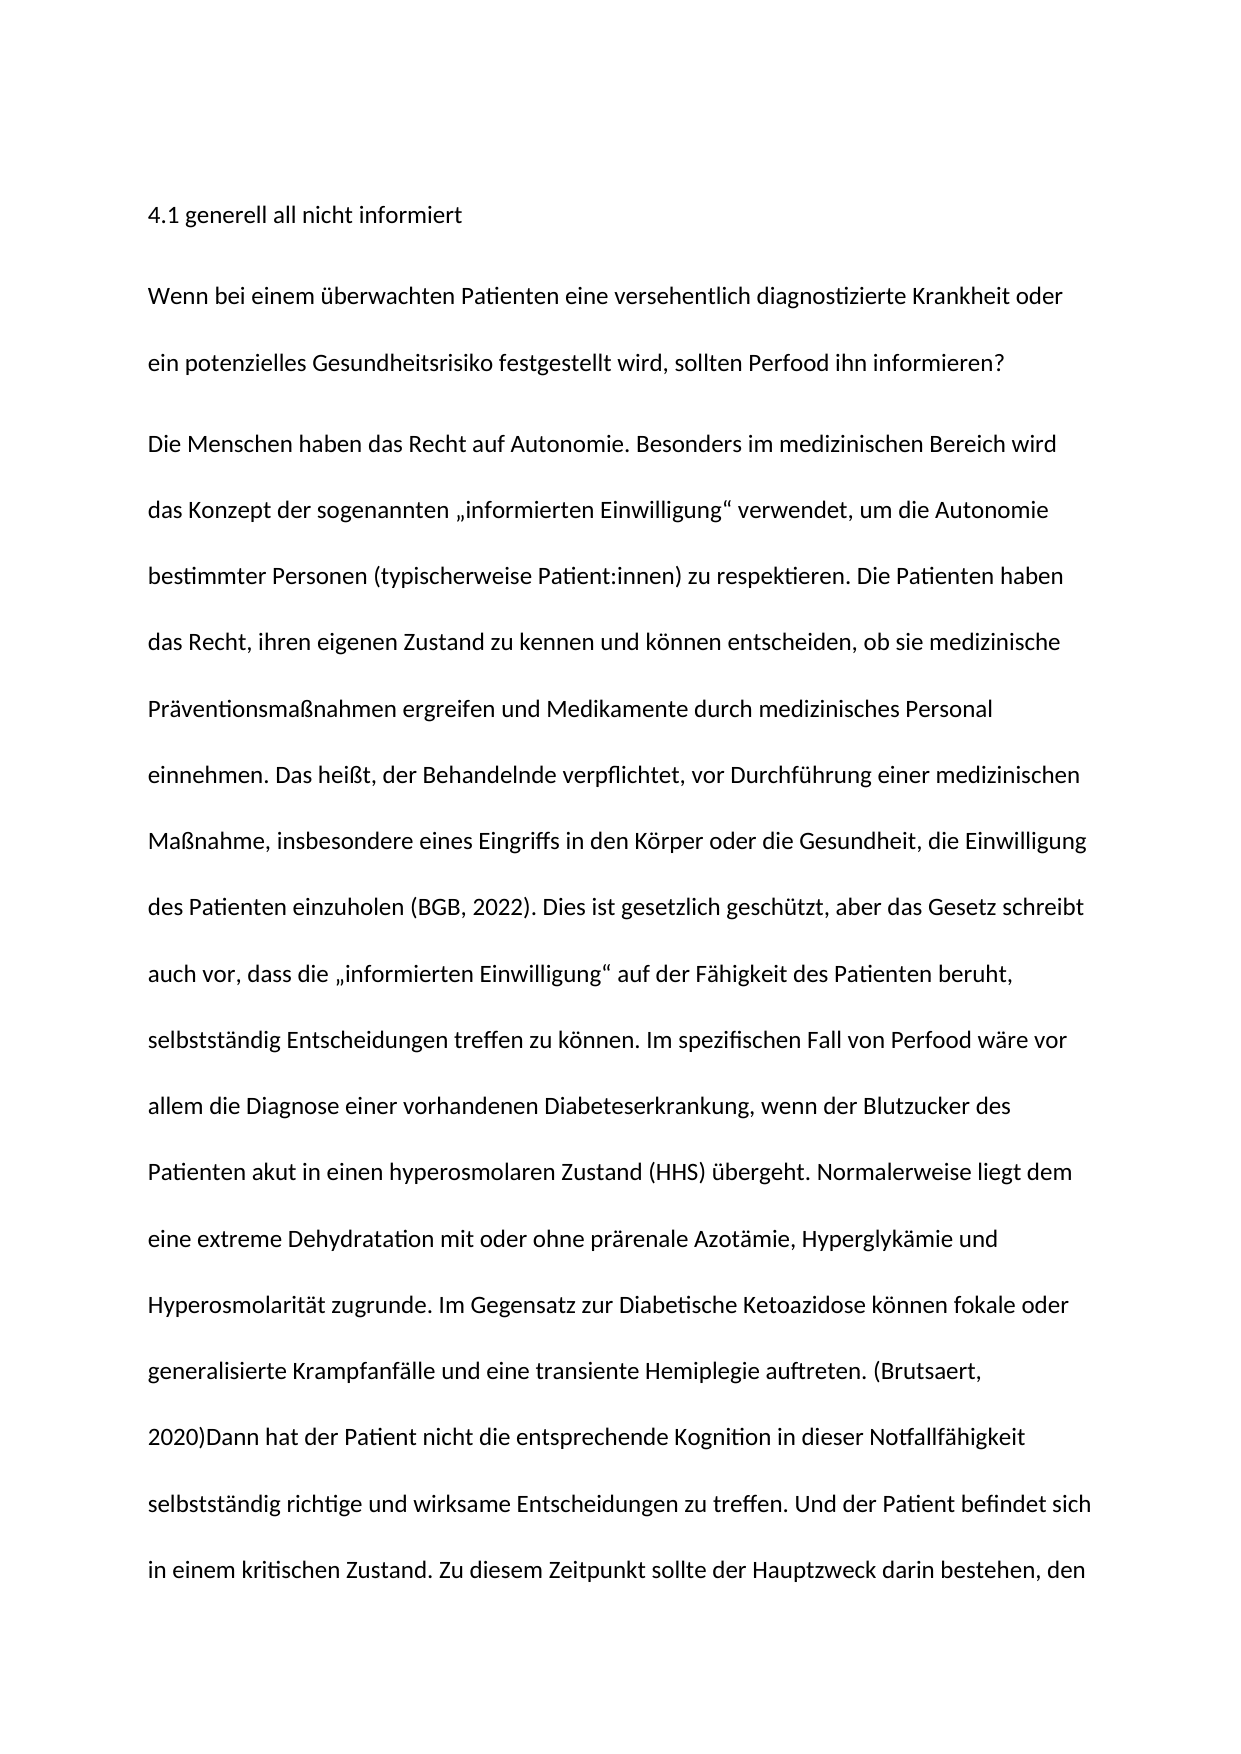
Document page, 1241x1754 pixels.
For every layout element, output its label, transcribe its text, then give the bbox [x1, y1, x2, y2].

text 4.1 generell all nicht informiert [148, 173, 1093, 235]
text Wenn bei einem überwachten Patienten eine versehentlich diagnostizierte Krankheit oder ein potenzielles Gesundheitsrisiko festgestellt wird, sollten Perfood ihn informieren? [148, 254, 1093, 383]
text Die Menschen haben das Recht auf Autonomie. Besonders im medizinischen Bereich wird das Konzept der sogenannten „informierten Einwilligung“ verwendet, um die Autonomie bestimmter Personen (typischerweise Patient:innen) zu respektieren. Die Patienten haben das Recht, ihren eigenen Zustand zu kennen und können entscheiden, ob sie medizinische Präventionsmaßnahmen ergreifen und Medikamente durch medizinisches Personal einnehmen. Das heißt, der Behandelnde verpflichtet, vor Durchführung einer medizinischen Maßnahme, insbesondere eines Eingriffs in den Körper oder die Gesundheit, die Einwilligung des Patienten einzuholen (BGB, 2022). Dies ist gesetzlich geschützt, aber das Gesetz schreibt auch vor, dass die „informierten Einwilligung“ auf der Fähigkeit des Patienten beruht, selbstständig Entscheidungen treffen zu können. Im spezifischen Fall von Perfood wäre vor allem die Diagnose einer vorhandenen Diabeteserkrankung, wenn der Blutzucker des Patienten akut in einen hyperosmolaren Zustand (HHS) übergeht. Normalerweise liegt dem eine extreme Dehydratation mit oder ohne prärenale Azotämie, Hyperglykämie und Hyperosmolarität zugrunde. Im Gegensatz zur Diabetische Ketoazidose können fokale oder generalisierte Krampfanfälle und eine transiente Hemiplegie auftreten. (Brutsaert, 2020)Dann hat der Patient nicht die entsprechende Kognition in dieser Notfallfähigkeit selbstständig richtige und wirksame Entscheidungen zu treffen. Und der Patient befindet sich in einem kritischen Zustand. Zu diesem Zeitpunkt sollte der Hauptzweck darin bestehen, den [148, 401, 1093, 1590]
